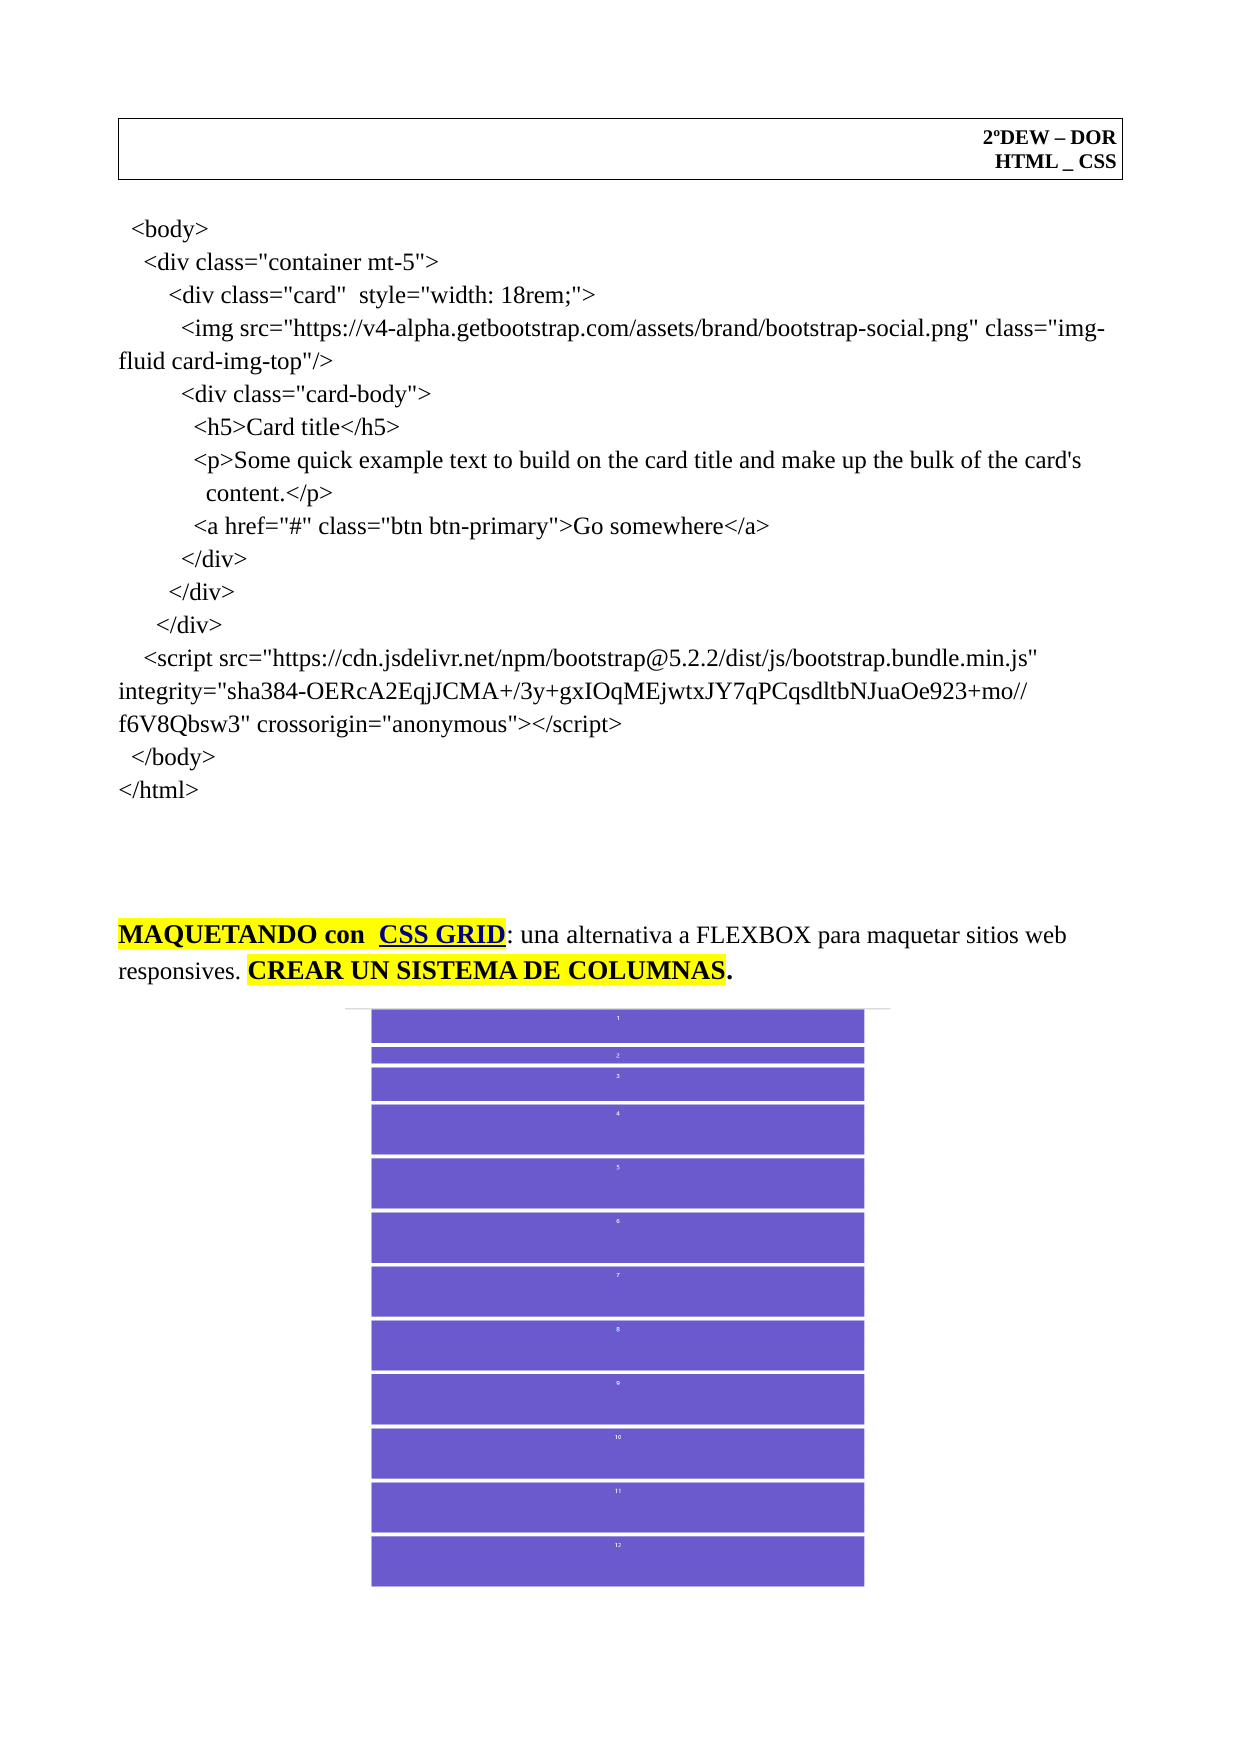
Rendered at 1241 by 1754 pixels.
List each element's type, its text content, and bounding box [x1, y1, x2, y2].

text <a href="#" class="btn btn-primary">Go somewhere</a> [118, 511, 1122, 540]
text </html> [118, 775, 1122, 804]
text <body> [118, 214, 1122, 243]
text <img src="https://v4-alpha.getbootstrap.com/assets/brand/bootstrap-social.png" class="img-fluid card-img-top"/> [118, 313, 1122, 375]
text </div> [118, 610, 1122, 639]
text <div class="card-body"> [118, 379, 1122, 408]
text MAQUETANDO con CSS GRID: una alternativa a FLEXBOX para maquetar sitios web responsives. CREAR UN SISTEMA DE COLUMNAS. [118, 918, 1122, 985]
text </body> [118, 742, 1122, 771]
text </div> [118, 544, 1122, 573]
text <div class="container mt-5"> [118, 247, 1122, 276]
text content.</p> [118, 478, 1122, 507]
text <script src="https://cdn.jsdelivr.net/npm/bootstrap@5.2.2/dist/js/bootstrap.bundle.min.js" integrity="sha384-OERcA2EqjJCMA+/3y+gxIOqMEjwtxJY7qPCqsdltbNJuaOe923+mo//f6V8Qbsw3" crossorigin="anonymous"></script> [118, 643, 1122, 738]
text <div class="card" style="width: 18rem;"> [118, 280, 1122, 309]
picture [345, 1007, 891, 1599]
text <p>Some quick example text to build on the card title and make up the bulk of the card's [118, 445, 1122, 474]
text <h5>Card title</h5> [118, 412, 1122, 441]
text </div> [118, 577, 1122, 606]
